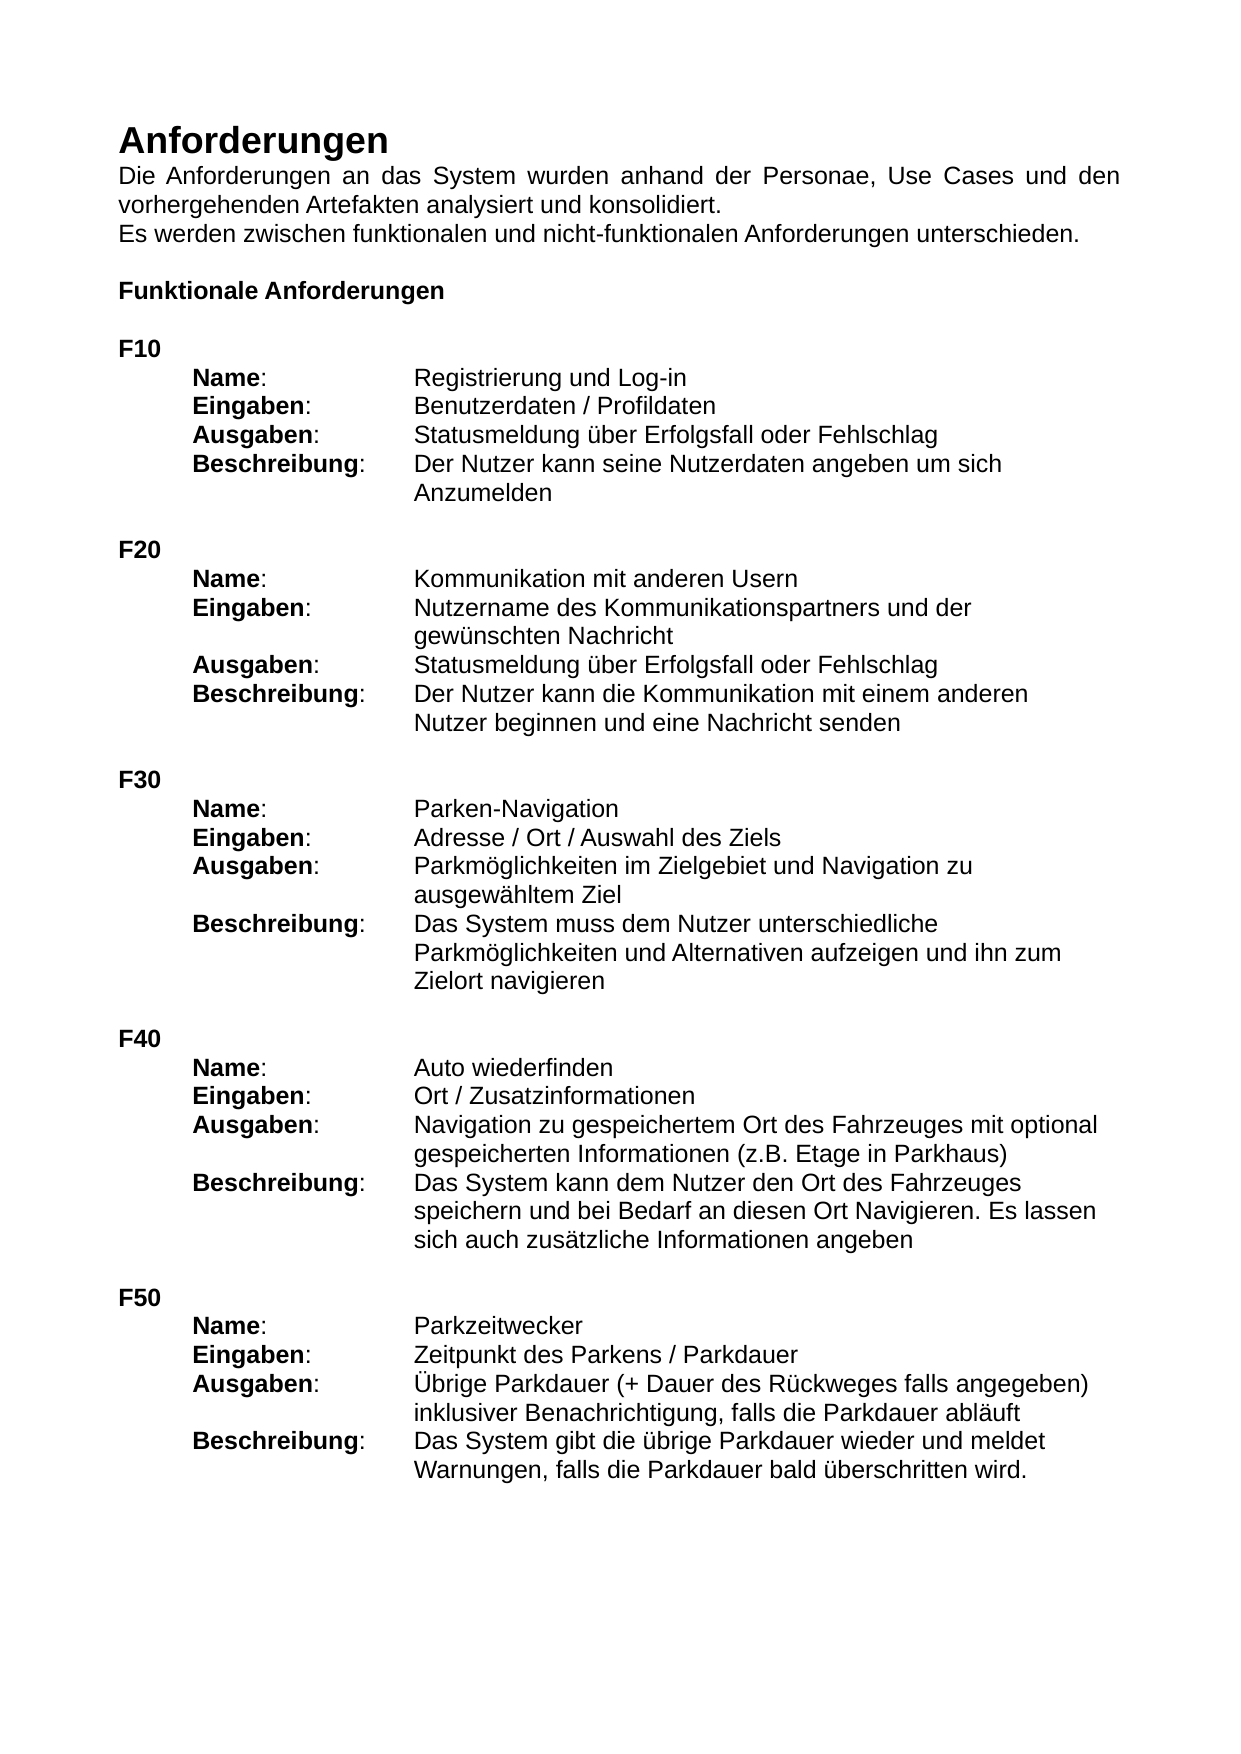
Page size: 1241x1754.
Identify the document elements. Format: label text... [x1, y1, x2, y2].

text Eingaben: Zeitpunkt des Parkens / Parkdauer [118, 1340, 1122, 1369]
text Beschreibung: Der Nutzer kann die Kommunikation mit einem anderen Nutzer beginnen und eine Nachricht senden [118, 679, 1122, 736]
text F40 [118, 1024, 1122, 1052]
text Eingaben: Benutzerdaten / Profildaten [118, 391, 1122, 420]
text Name: Parkzeitwecker [118, 1311, 1122, 1340]
text F30 [118, 765, 1122, 794]
text Die Anforderungen an das System wurden anhand der Personae, Use Cases und den vorhergehenden Artefakten analysiert und konsolidiert. [118, 161, 1122, 219]
text Name: Parken-Navigation [118, 794, 1122, 822]
text Ausgaben: Parkmöglichkeiten im Zielgebiet und Navigation zu ausgewähltem Ziel [118, 851, 1122, 909]
text F20 [118, 535, 1122, 564]
text Eingaben: Adresse / Ort / Auswahl des Ziels [118, 822, 1122, 851]
text Warnungen, falls die Parkdauer bald überschritten wird. [118, 1455, 1122, 1484]
text Ausgaben: Übrige Parkdauer (+ Dauer des Rückweges falls angegeben) [118, 1369, 1122, 1397]
text Eingaben: Nutzername des Kommunikationspartners und der gewünschten Nachricht [118, 592, 1122, 650]
text Funktionale Anforderungen [118, 276, 1122, 305]
text Beschreibung: Das System gibt die übrige Parkdauer wieder und meldet [118, 1426, 1122, 1455]
text Es werden zwischen funktionalen und nicht-funktionalen Anforderungen unterschieden. [118, 219, 1122, 247]
text Anforderungen [118, 118, 1122, 161]
text F50 [118, 1282, 1122, 1311]
text Ausgaben: Statusmeldung über Erfolgsfall oder Fehlschlag [118, 650, 1122, 679]
text Beschreibung: Der Nutzer kann seine Nutzerdaten angeben um sich Anzumelden [118, 449, 1122, 506]
text Eingaben: Ort / Zusatzinformationen [118, 1081, 1122, 1110]
text F10 [118, 334, 1122, 362]
text Beschreibung: Das System kann dem Nutzer den Ort des Fahrzeuges speichern und bei Bedarf an diesen Ort Navigieren. Es lassen sich auch zusätzliche Informationen angeben [118, 1167, 1122, 1254]
text Ausgaben: Statusmeldung über Erfolgsfall oder Fehlschlag [118, 420, 1122, 449]
text Name: Registrierung und Log-in [118, 362, 1122, 391]
text Ausgaben: Navigation zu gespeichertem Ort des Fahrzeuges mit optional gespeicherten Informationen (z.B. Etage in Parkhaus) [118, 1110, 1122, 1167]
text Name: Auto wiederfinden [118, 1052, 1122, 1081]
text Name: Kommunikation mit anderen Usern [118, 564, 1122, 592]
text inklusiver Benachrichtigung, falls die Parkdauer abläuft [118, 1397, 1122, 1426]
text Beschreibung: Das System muss dem Nutzer unterschiedliche Parkmöglichkeiten und Alternativen aufzeigen und ihn zum Zielort navigieren [118, 909, 1122, 995]
